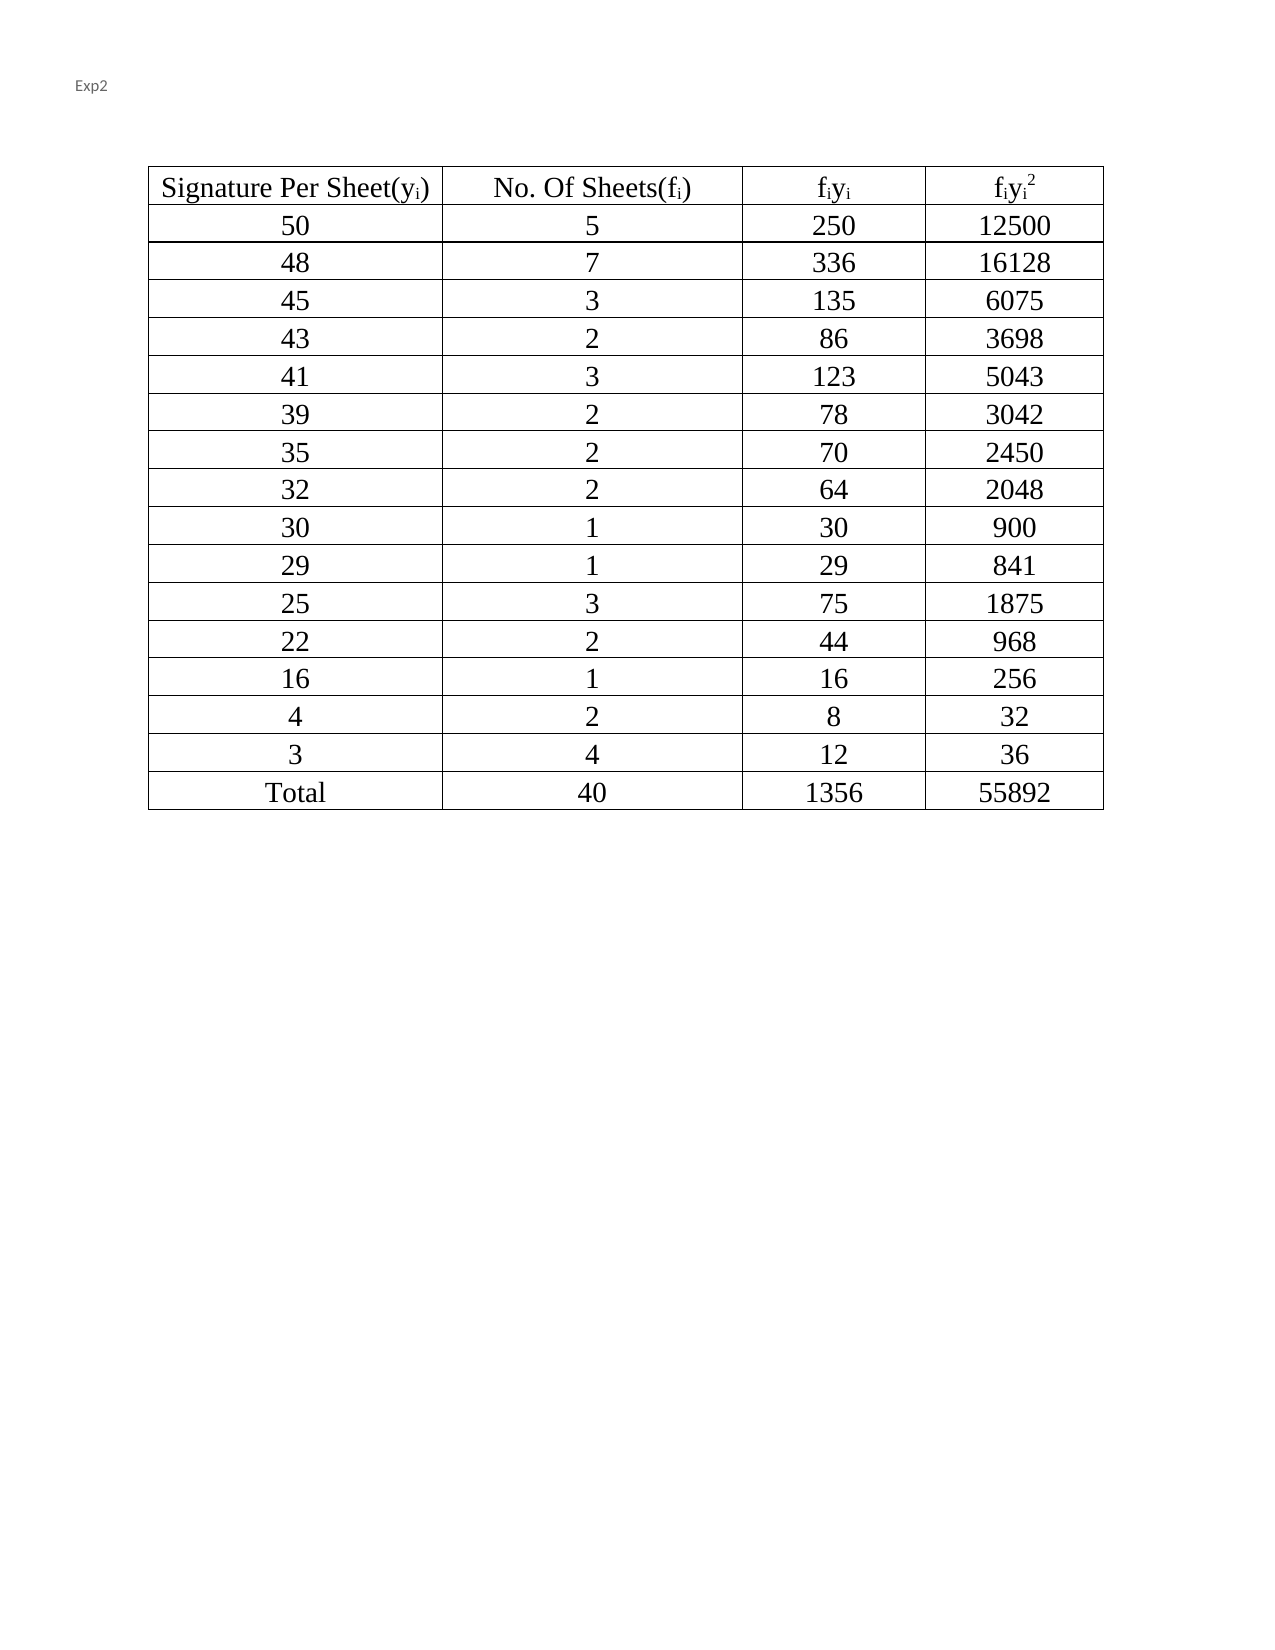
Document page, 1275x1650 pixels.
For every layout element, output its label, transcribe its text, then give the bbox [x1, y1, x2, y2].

table_cell 55892 [926, 772, 1103, 808]
table_cell 16 [743, 658, 925, 695]
table_cell 123 [743, 356, 925, 393]
table_cell 3 [443, 356, 742, 393]
table_cell 7 [443, 243, 742, 279]
table_cell 6075 [926, 280, 1103, 317]
table_cell 256 [926, 658, 1103, 695]
table_cell 1 [443, 507, 742, 544]
table_cell 841 [926, 545, 1103, 582]
table_cell 3042 [926, 394, 1103, 430]
table_cell 2 [443, 431, 742, 468]
text Exp2 [75, 75, 1200, 95]
table_cell 16 [149, 658, 442, 695]
table_cell 968 [926, 621, 1103, 657]
table_cell 32 [926, 696, 1103, 733]
table_cell 2 [443, 318, 742, 355]
table_cell 2048 [926, 469, 1103, 506]
table_cell 135 [743, 280, 925, 317]
table_cell 900 [926, 507, 1103, 544]
table_header Signature Per Sheet(yi) [149, 167, 442, 203]
table_cell 16128 [926, 243, 1103, 279]
table_cell 5043 [926, 356, 1103, 393]
table_cell 64 [743, 469, 925, 506]
table_header fiyi [743, 167, 925, 203]
table_cell 2 [443, 469, 742, 506]
table_cell 35 [149, 431, 442, 468]
table_cell 1356 [743, 772, 925, 808]
table_cell 1 [443, 658, 742, 695]
table_cell 1875 [926, 583, 1103, 619]
table_cell 41 [149, 356, 442, 393]
table_cell 12 [743, 734, 925, 771]
table_cell 75 [743, 583, 925, 619]
table_cell 2 [443, 621, 742, 657]
table_cell 30 [149, 507, 442, 544]
table_cell 3 [443, 280, 742, 317]
table_cell 32 [149, 469, 442, 506]
table_cell 3 [443, 583, 742, 619]
table_cell 2450 [926, 431, 1103, 468]
table_cell 5 [443, 205, 742, 241]
table_cell 48 [149, 243, 442, 279]
table_cell 25 [149, 583, 442, 619]
table_cell 44 [743, 621, 925, 657]
table_cell 22 [149, 621, 442, 657]
table_cell 12500 [926, 205, 1103, 241]
table_cell 70 [743, 431, 925, 468]
table_cell 45 [149, 280, 442, 317]
table_cell 29 [743, 545, 925, 582]
table_cell 30 [743, 507, 925, 544]
table_cell 2 [443, 696, 742, 733]
table_cell 43 [149, 318, 442, 355]
table_cell 250 [743, 205, 925, 241]
table_cell 86 [743, 318, 925, 355]
table_cell 3 [149, 734, 442, 771]
table_cell 3698 [926, 318, 1103, 355]
table_cell 36 [926, 734, 1103, 771]
table_cell 4 [149, 696, 442, 733]
table_cell 2 [443, 394, 742, 430]
table_header No. Of Sheets(fi) [443, 167, 742, 203]
table_cell 8 [743, 696, 925, 733]
table_cell 1 [443, 545, 742, 582]
table_cell 50 [149, 205, 442, 241]
table_header fiyi2 [926, 167, 1103, 203]
table_cell 336 [743, 243, 925, 279]
table_cell 4 [443, 734, 742, 771]
table_cell 78 [743, 394, 925, 430]
table_cell Total [149, 772, 442, 808]
table_cell 39 [149, 394, 442, 430]
table_cell 29 [149, 545, 442, 582]
table_cell 40 [443, 772, 742, 808]
